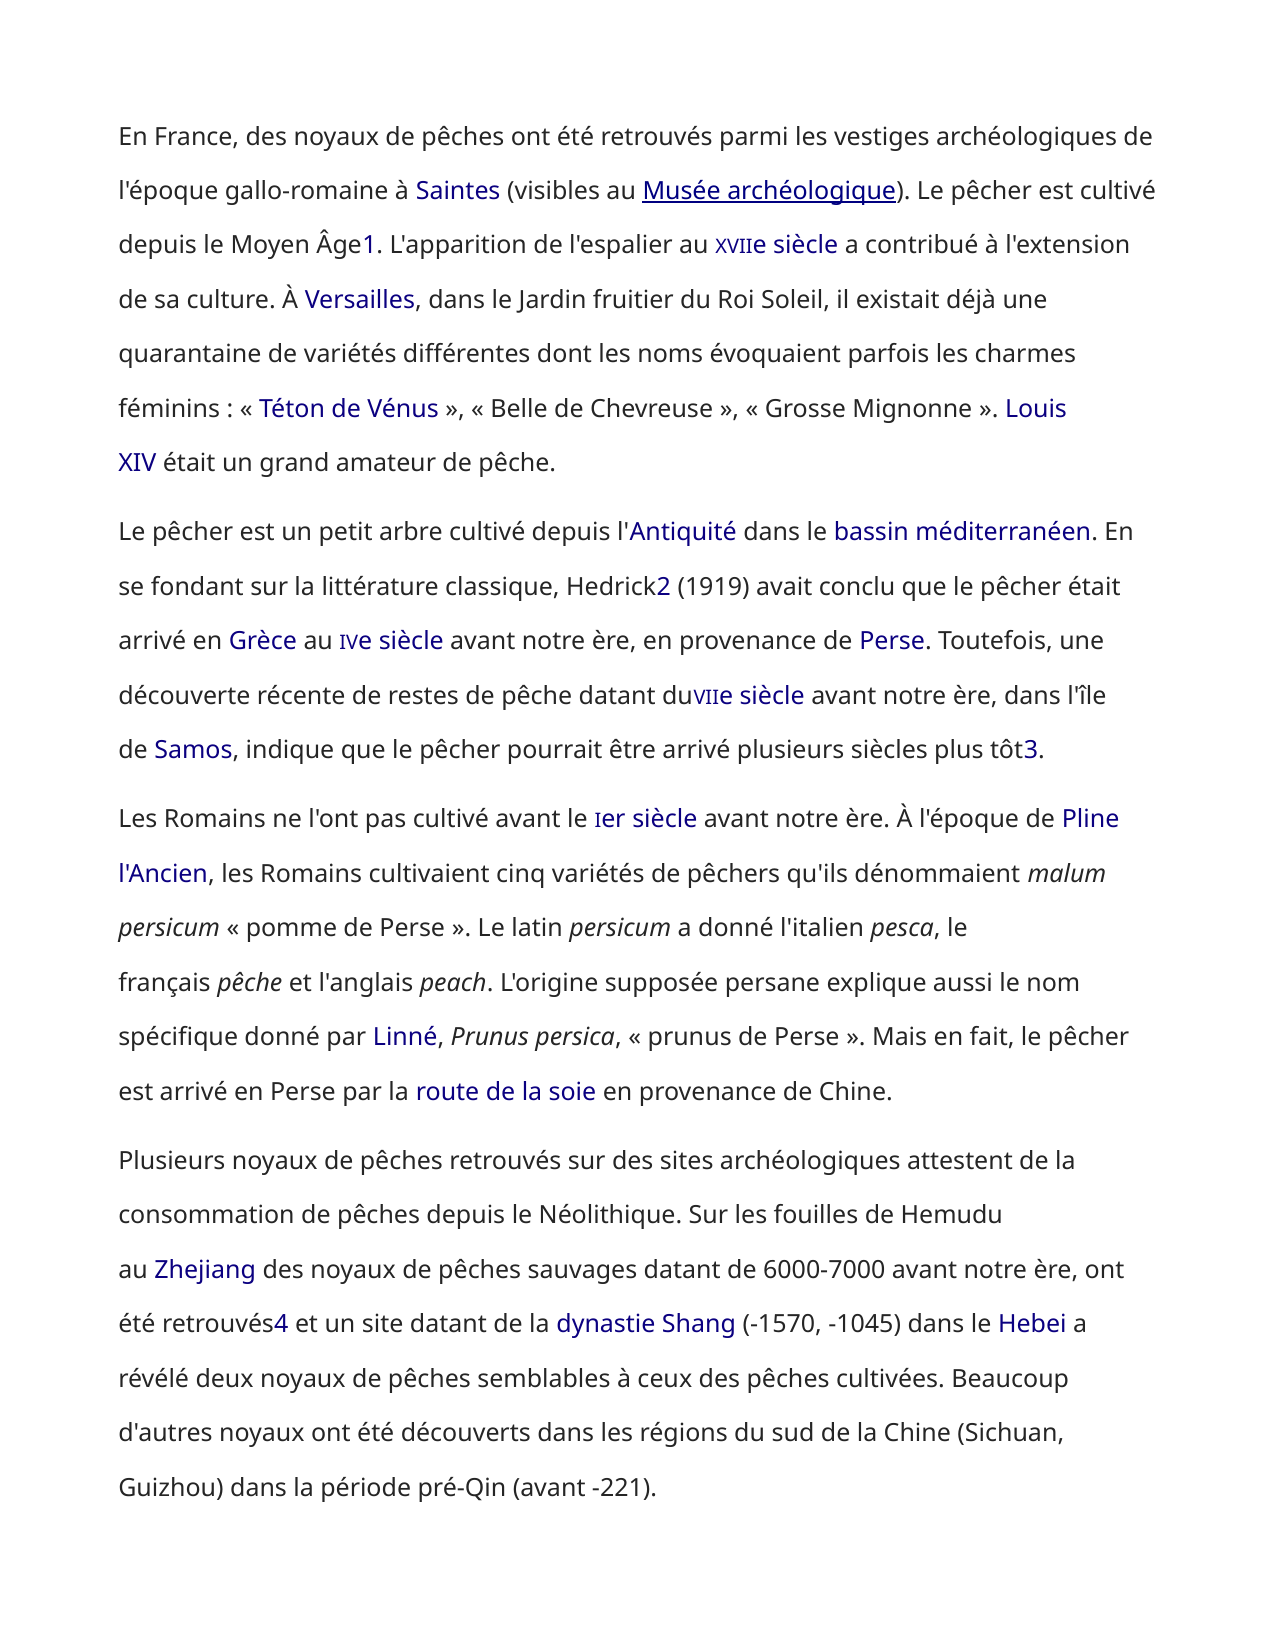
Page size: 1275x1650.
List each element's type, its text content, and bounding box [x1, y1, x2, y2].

text Le pêcher est un petit arbre cultivé depuis l'Antiquité dans le bassin méditerranéen. En se fondant sur la littérature classique, Hedrick2 (1919) avait conclu que le pêcher était arrivé en Grèce au ive siècle avant notre ère, en provenance de Perse. Toutefois, une découverte récente de restes de pêche datant duviie siècle avant notre ère, dans l'île de Samos, indique que le pêcher pourrait être arrivé plusieurs siècles plus tôt3. [118, 514, 1157, 766]
text En France, des noyaux de pêches ont été retrouvés parmi les vestiges archéologiques de l'époque gallo-romaine à Saintes (visibles au Musée archéologique). Le pêcher est cultivé depuis le Moyen Âge1. L'apparition de l'espalier au xviie siècle a contribué à l'extension de sa culture. À Versailles, dans le Jardin fruitier du Roi Soleil, il existait déjà une quarantaine de variétés différentes dont les noms évoquaient parfois les charmes féminins : « Téton de Vénus », « Belle de Chevreuse », « Grosse Mignonne ». Louis XIV était un grand amateur de pêche. [118, 118, 1157, 479]
text Plusieurs noyaux de pêches retrouvés sur des sites archéologiques attestent de la consommation de pêches depuis le Néolithique. Sur les fouilles de Hemudu au Zhejiang des noyaux de pêches sauvages datant de 6000-7000 avant notre ère, ont été retrouvés4 et un site datant de la dynastie Shang (-1570, -1045) dans le Hebei a révélé deux noyaux de pêches semblables à ceux des pêches cultivées. Beaucoup d'autres noyaux ont été découverts dans les régions du sud de la Chine (Sichuan, Guizhou) dans la période pré-Qin (avant -221). [118, 1142, 1157, 1503]
text Les Romains ne l'ont pas cultivé avant le ier siècle avant notre ère. À l'époque de Pline l'Ancien, les Romains cultivaient cinq variétés de pêchers qu'ils dénommaient malum persicum « pomme de Perse ». Le latin persicum a donné l'italien pesca, le français pêche et l'anglais peach. L'origine supposée persane explique aussi le nom spécifique donné par Linné, Prunus persica, « prunus de Perse ». Mais en fait, le pêcher est arrivé en Perse par la route de la soie en provenance de Chine. [118, 801, 1157, 1107]
